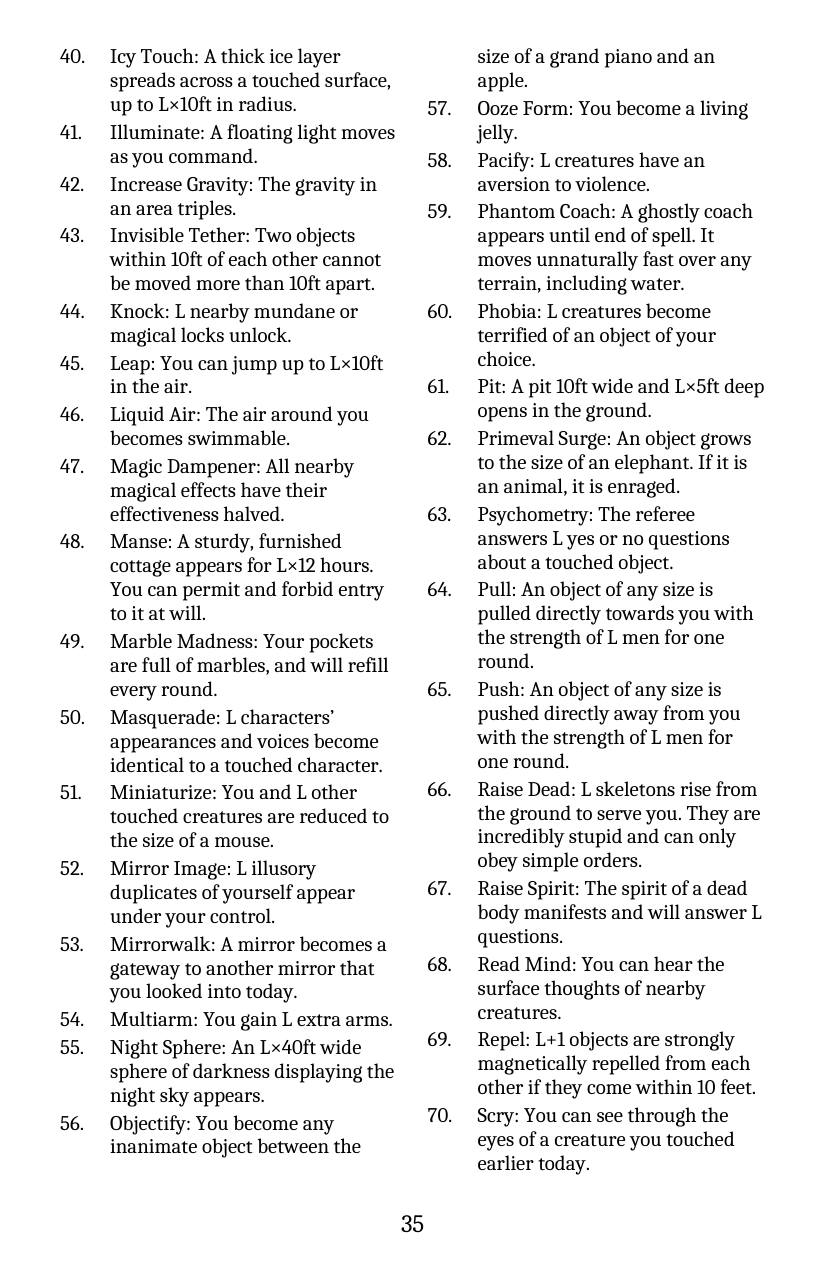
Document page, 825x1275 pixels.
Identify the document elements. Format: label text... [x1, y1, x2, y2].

list Psychometry: The referee answers L yes or no questions about a touched object. [427, 502, 765, 574]
list Illuminate: A floating light moves as you command. [60, 121, 397, 168]
list Increase Gravity: The gravity in an area triples. [60, 172, 397, 220]
list Pacify: L creatures have an aversion to violence. [427, 148, 765, 196]
list Phantom Coach: A ghostly coach appears until end of spell. It moves unnaturally fast over any terrain, including water. [427, 200, 765, 296]
list Mirror Image: L illusory duplicates of yourself appear under your control. [60, 857, 397, 928]
list Read Mind: You can hear the surface thoughts of nearby creatures. [427, 952, 765, 1024]
list Phobia: L creatures become terrified of an object of your choice. [427, 299, 765, 371]
list Repel: L+1 objects are strongly magnetically repelled from each other if they come within 10 feet. [427, 1028, 765, 1100]
list Masquerade: L characters’ appearances and voices become identical to a touched character. [60, 705, 397, 777]
list Liquid Air: The air around you becomes swimmable. [60, 403, 397, 451]
list Night Sphere: An L×40ft wide sphere of darkness displaying the night sky appears. [60, 1036, 397, 1107]
list Invisible Tether: Two objects within 10ft of each other cannot be moved more than 10ft apart. [60, 224, 397, 296]
list Pit: A pit 10ft wide and L×5ft deep opens in the ground. [427, 375, 765, 423]
list Ooze Form: You become a living jelly. [427, 97, 765, 144]
list Knock: L nearby mundane or magical locks unlock. [60, 299, 397, 347]
list Icy Touch: A thick ice layer spreads across a touched surface, up to L×10ft in radius. [60, 45, 397, 117]
list Mirrorwalk: A mirror becomes a gateway to another mirror that you looked into today. [60, 932, 397, 1004]
list Raise Dead: L skeletons rise from the ground to serve you. They are incredibly stupid and can only obey simple orders. [427, 777, 765, 873]
list Scry: You can see through the eyes of a creature you touched earlier today. [427, 1104, 765, 1176]
list Objectify: You become any inanimate object between the [60, 1111, 397, 1159]
list Miniaturize: You and L other touched creatures are reduced to the size of a mouse. [60, 781, 397, 853]
list Magic Dampener: All nearby magical effects have their effectiveness halved. [60, 454, 397, 526]
list Raise Spirit: The spirit of a dead body manifests and will answer L questions. [427, 877, 765, 949]
list Pull: An object of any size is pulled directly towards you with the strength of L men for one round. [427, 578, 765, 674]
list Push: An object of any size is pushed directly away from you with the strength of L men for one round. [427, 678, 765, 773]
list Primeval Surge: An object grows to the size of an elephant. If it is an animal, it is enraged. [427, 427, 765, 499]
list Leap: You can jump up to L×10ft in the air. [60, 351, 397, 399]
list size of a grand piano and an apple. [427, 45, 765, 93]
list Marble Madness: Your pockets are full of marbles, and will refill every round. [60, 630, 397, 702]
list Multiarm: You gain L extra arms. [60, 1008, 397, 1032]
list Manse: A sturdy, furnished cottage appears for L×12 hours. You can permit and forbid entry to it at will. [60, 530, 397, 626]
